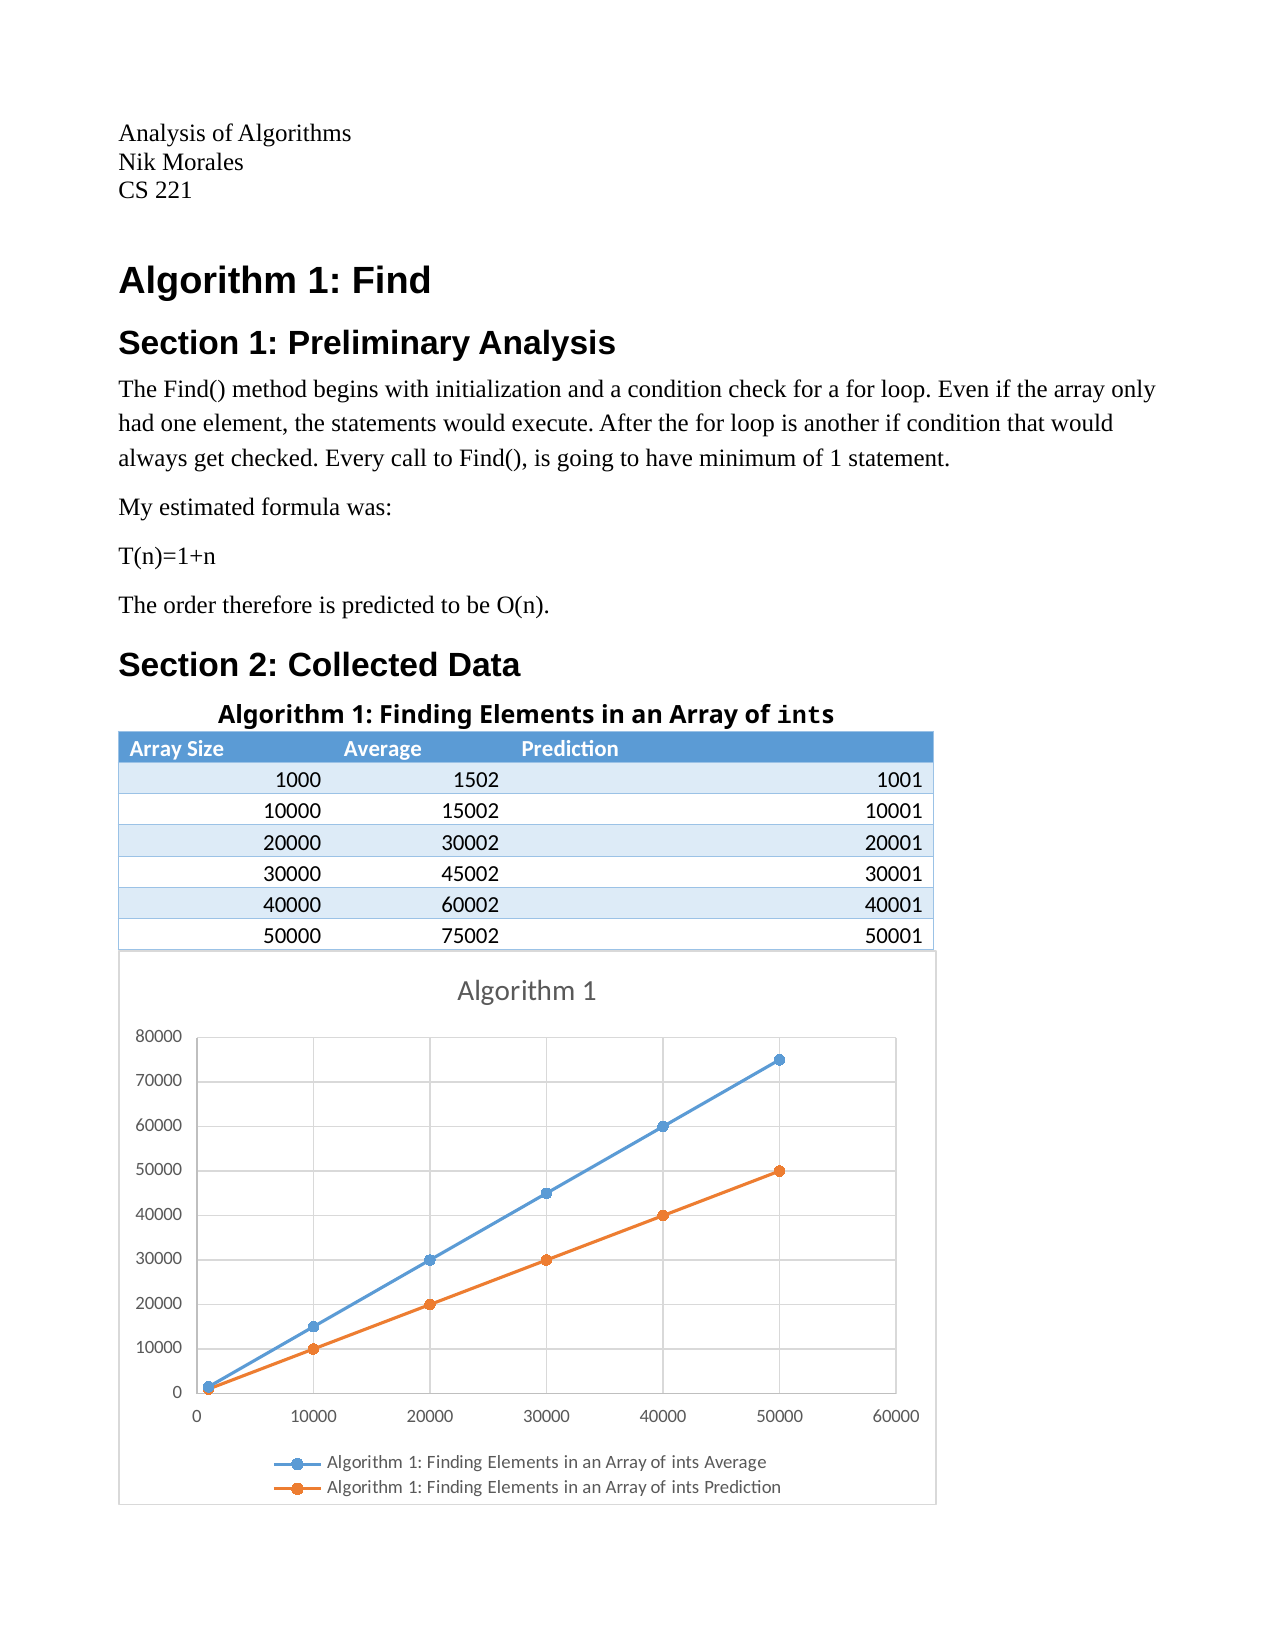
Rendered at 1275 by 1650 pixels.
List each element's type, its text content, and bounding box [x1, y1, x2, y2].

table_cell 30001 [510, 857, 933, 887]
table_cell 60002 [332, 888, 510, 918]
subtitle Section 2: Collected Data [118, 645, 1157, 684]
table_cell 20001 [510, 825, 933, 856]
text Analysis of Algorithms [118, 118, 1157, 147]
subtitle Section 1: Preliminary Analysis [118, 323, 1157, 361]
table_cell Array Size [119, 732, 332, 762]
text My estimated formula was: [118, 492, 1157, 521]
table_cell Average [332, 732, 510, 762]
text T(n)=1+n [118, 541, 1157, 569]
text The Find() method begins with initialization and a condition check for a for loop. Even if the array only had one element, the statements would execute. After the for loop is another if condition that would always get checked. Every call to Find(), is going to have minimum of 1 statement. [118, 374, 1157, 471]
table_cell 1502 [332, 763, 510, 793]
table_cell Prediction [510, 732, 933, 762]
table_cell 1001 [510, 763, 933, 793]
table_cell 50000 [119, 919, 332, 949]
table_cell 40001 [510, 888, 933, 918]
table_cell 75002 [332, 919, 510, 949]
table_cell 50001 [510, 919, 933, 949]
table_header Algorithm 1: Finding Elements in an Array of ints [118, 696, 934, 731]
table_cell 15002 [332, 794, 510, 824]
subtitle Algorithm 1: Find [118, 258, 1157, 302]
text Nik Morales [118, 147, 1157, 176]
table_cell 45002 [332, 857, 510, 887]
table_cell 30002 [332, 825, 510, 856]
text CS 221 [118, 176, 1157, 204]
table_cell 10000 [119, 794, 332, 824]
table_cell 40000 [119, 888, 332, 918]
table_cell 20000 [119, 825, 332, 856]
table_cell 30000 [119, 857, 332, 887]
text The order therefore is predicted to be O(n). [118, 590, 1157, 619]
table_cell 10001 [510, 794, 933, 824]
table_cell 1000 [119, 763, 332, 793]
